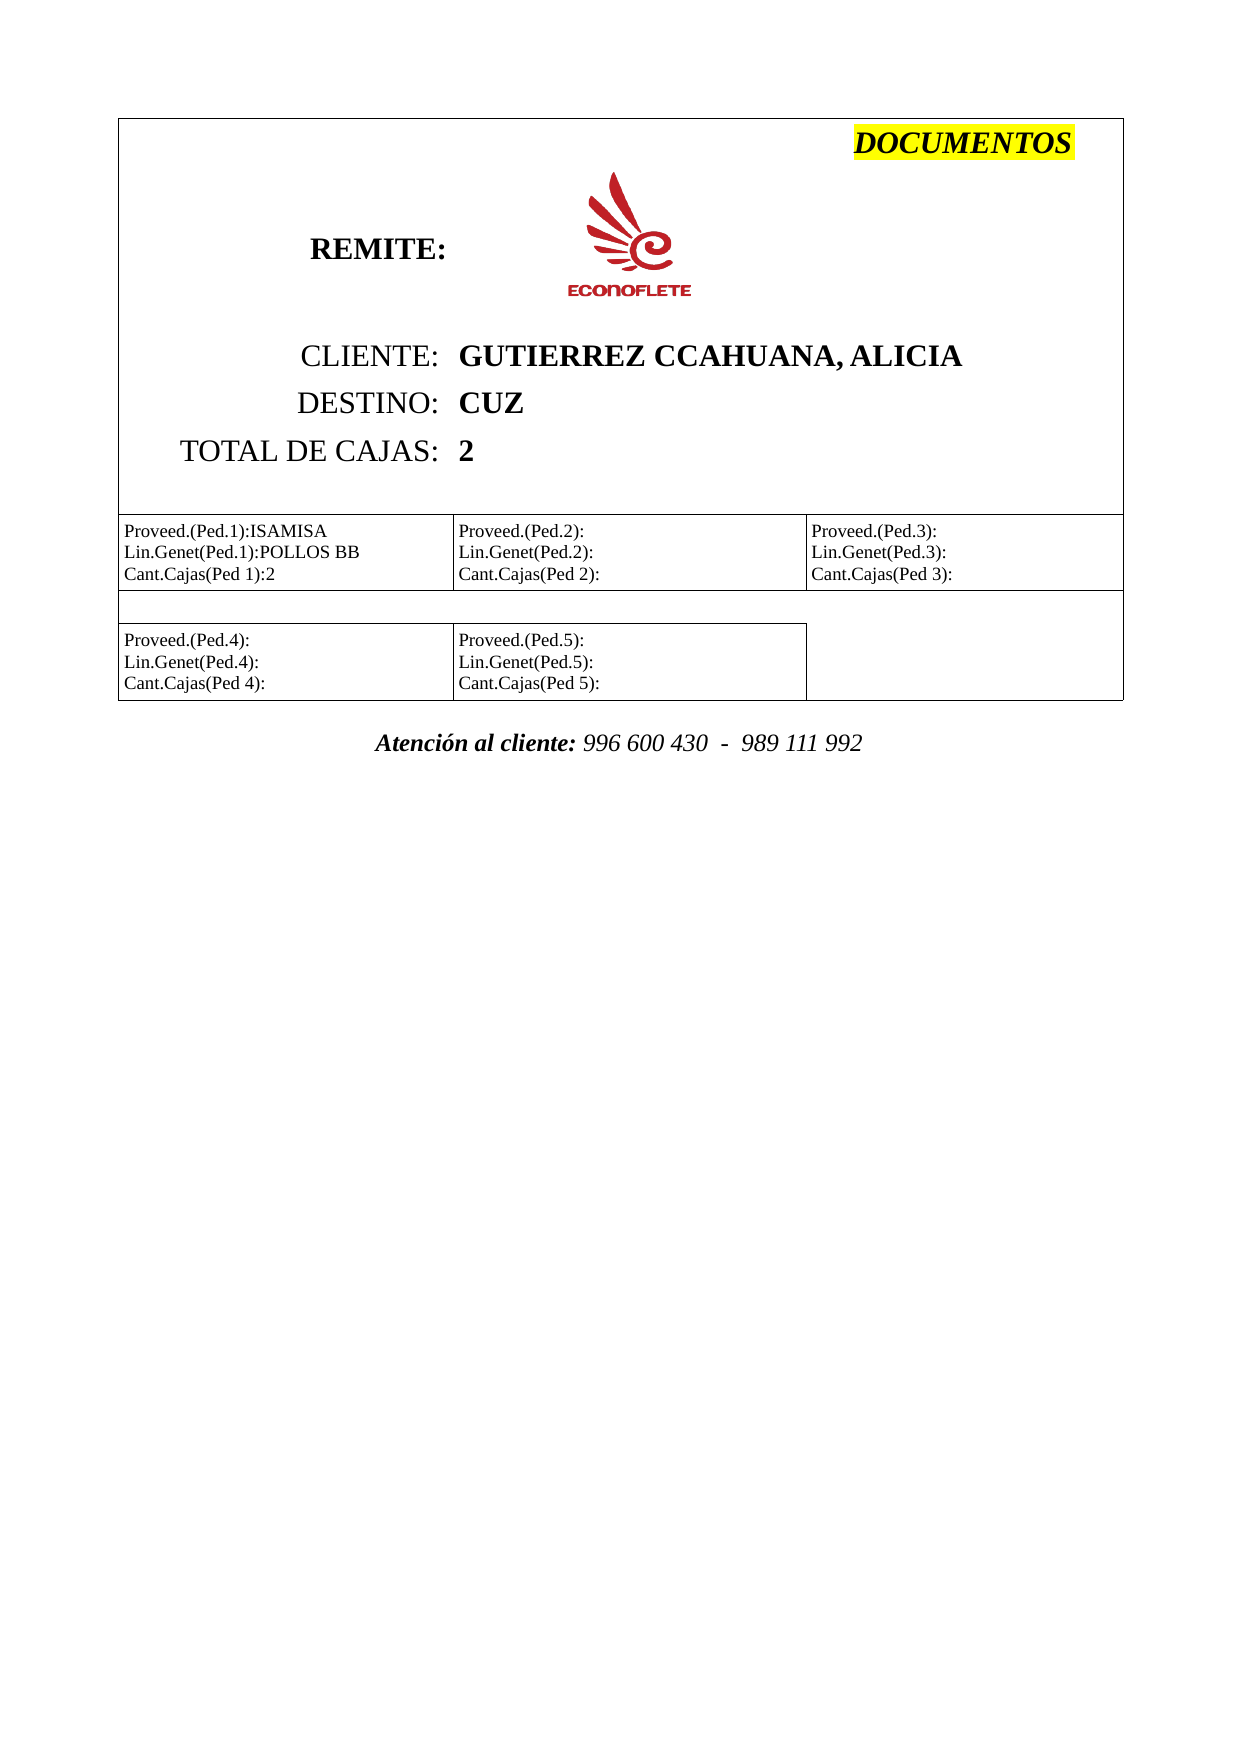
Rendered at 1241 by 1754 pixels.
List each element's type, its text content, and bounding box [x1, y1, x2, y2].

table_cell [453, 166, 806, 332]
table_cell [806, 379, 1123, 426]
table_header [119, 119, 453, 166]
table_cell [119, 591, 453, 623]
table_cell Proveed.(Ped.3): Lin.Genet(Ped.3): Cant.Cajas(Ped 3): [807, 515, 1123, 590]
table_cell [119, 474, 453, 514]
table_header [453, 119, 806, 166]
table_cell [806, 591, 1123, 623]
table_header DOCUMENTOS [806, 119, 1123, 166]
table_cell Proveed.(Ped.5): Lin.Genet(Ped.5): Cant.Cajas(Ped 5): [454, 624, 806, 699]
text Atención al cliente: 996 600 430 - 989 111 992 [118, 728, 1122, 757]
picture [552, 171, 707, 297]
table_cell Proveed.(Ped.2): Lin.Genet(Ped.2): Cant.Cajas(Ped 2): [454, 515, 806, 590]
table_cell CUZ [453, 379, 806, 426]
table_cell TOTAL DE CAJAS: [119, 426, 453, 474]
table_cell [807, 623, 1123, 699]
table_cell [806, 166, 1123, 332]
table_cell [806, 474, 1123, 514]
table_cell 2 [453, 426, 1123, 474]
table_cell REMITE: [119, 166, 453, 332]
table_cell GUTIERREZ CCAHUANA, ALICIA [453, 332, 1123, 379]
table_cell [453, 591, 806, 623]
table_cell Proveed.(Ped.1):ISAMISA Lin.Genet(Ped.1):POLLOS BB Cant.Cajas(Ped 1):2 [119, 515, 453, 590]
table_cell CLIENTE: [119, 332, 453, 379]
table_cell Proveed.(Ped.4): Lin.Genet(Ped.4): Cant.Cajas(Ped 4): [119, 624, 453, 699]
table_cell [453, 474, 806, 514]
table_cell DESTINO: [119, 379, 453, 426]
